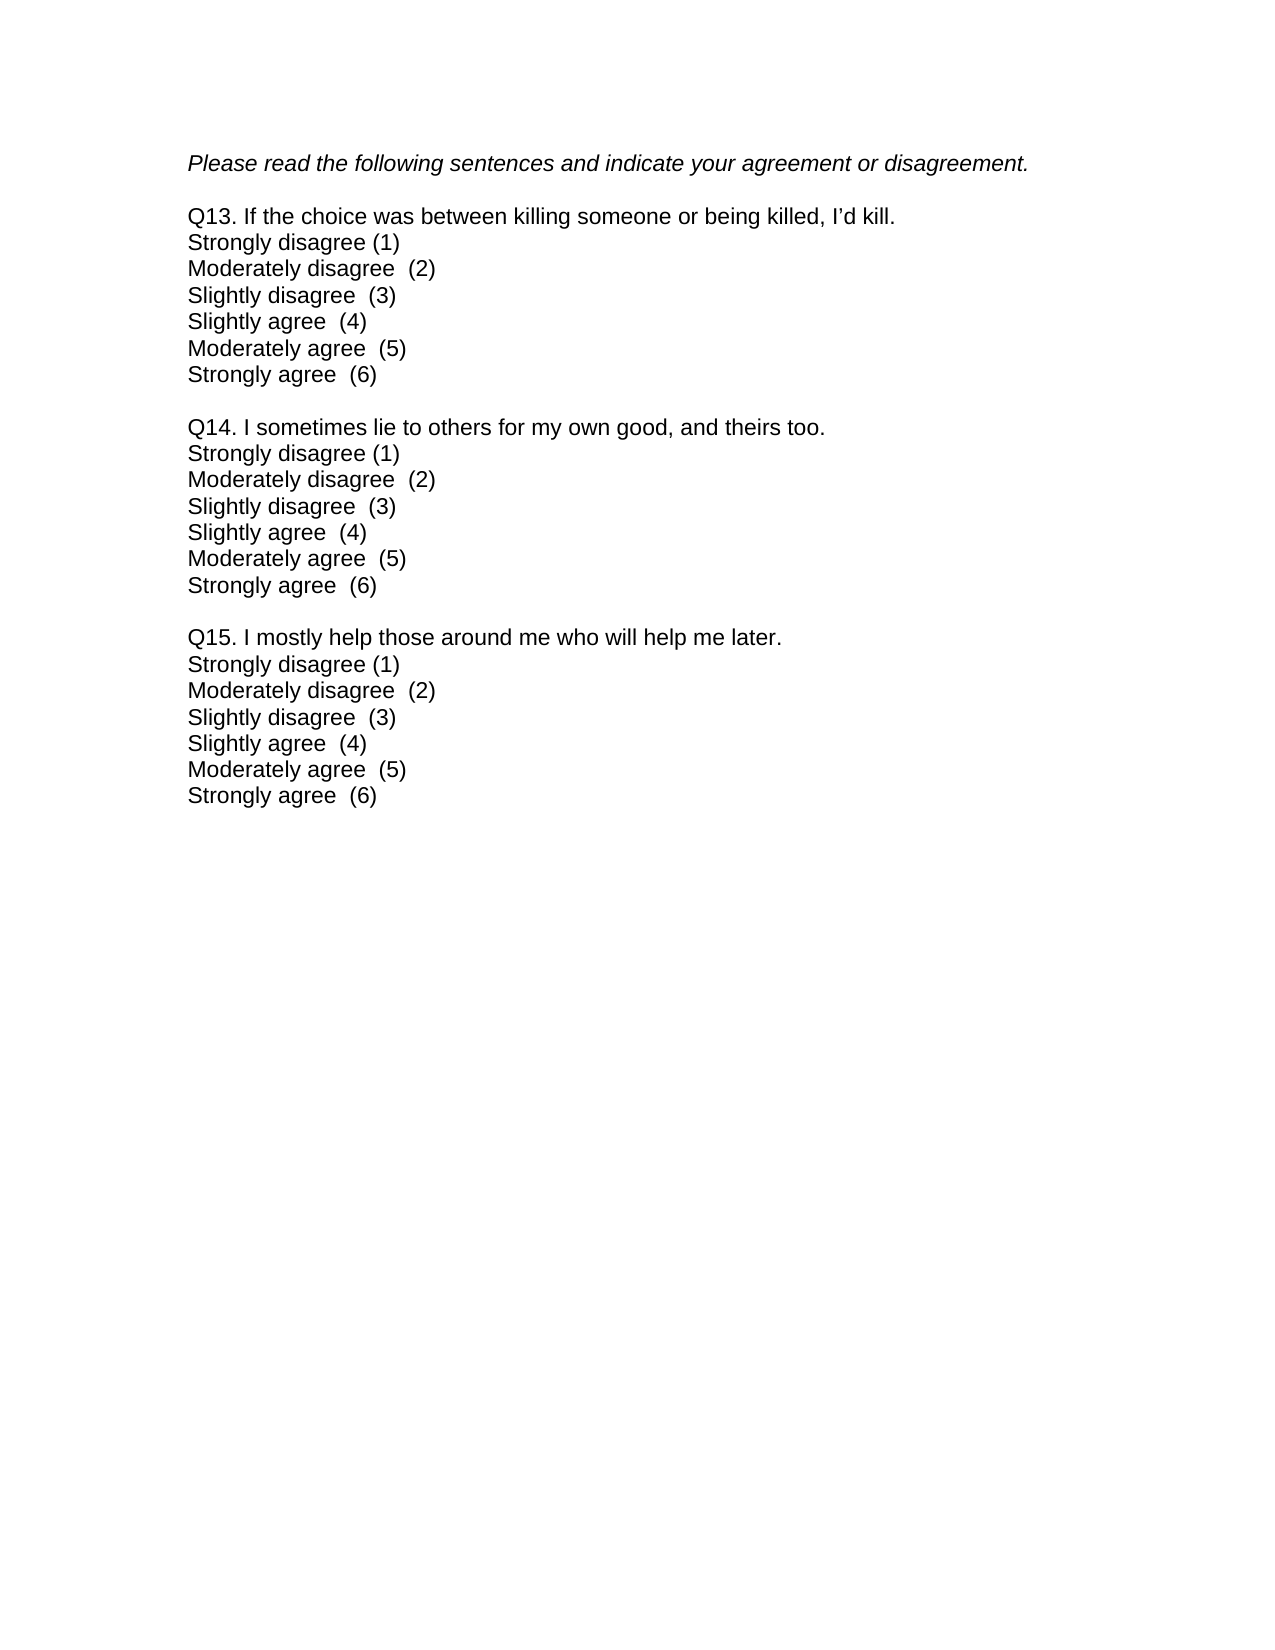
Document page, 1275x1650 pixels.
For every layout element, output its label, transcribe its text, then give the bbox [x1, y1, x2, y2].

text Moderately agree (5) [187, 756, 1087, 782]
text Slightly agree (4) [187, 308, 1087, 334]
text Q13. If the choice was between killing someone or being killed, I’d kill. [187, 203, 1087, 229]
text Slightly disagree (3) [187, 282, 1087, 308]
text Q15. I mostly help those around me who will help me later. [187, 624, 1087, 651]
text Strongly disagree (1) [187, 651, 1087, 677]
text Moderately agree (5) [187, 334, 1087, 361]
text Moderately disagree (2) [187, 677, 1087, 703]
text Please read the following sentences and indicate your agreement or disagreement. [187, 150, 1087, 176]
text Slightly disagree (3) [187, 703, 1087, 730]
text Strongly disagree (1) [187, 440, 1087, 466]
text Strongly disagree (1) [187, 229, 1087, 255]
text Slightly disagree (3) [187, 493, 1087, 519]
text Q14. I sometimes lie to others for my own good, and theirs too. [187, 413, 1087, 440]
text Slightly agree (4) [187, 730, 1087, 756]
text Moderately agree (5) [187, 545, 1087, 572]
text Moderately disagree (2) [187, 466, 1087, 493]
text Strongly agree (6) [187, 782, 1087, 809]
text Slightly agree (4) [187, 519, 1087, 545]
text Moderately disagree (2) [187, 255, 1087, 282]
text Strongly agree (6) [187, 572, 1087, 598]
text Strongly agree (6) [187, 361, 1087, 387]
